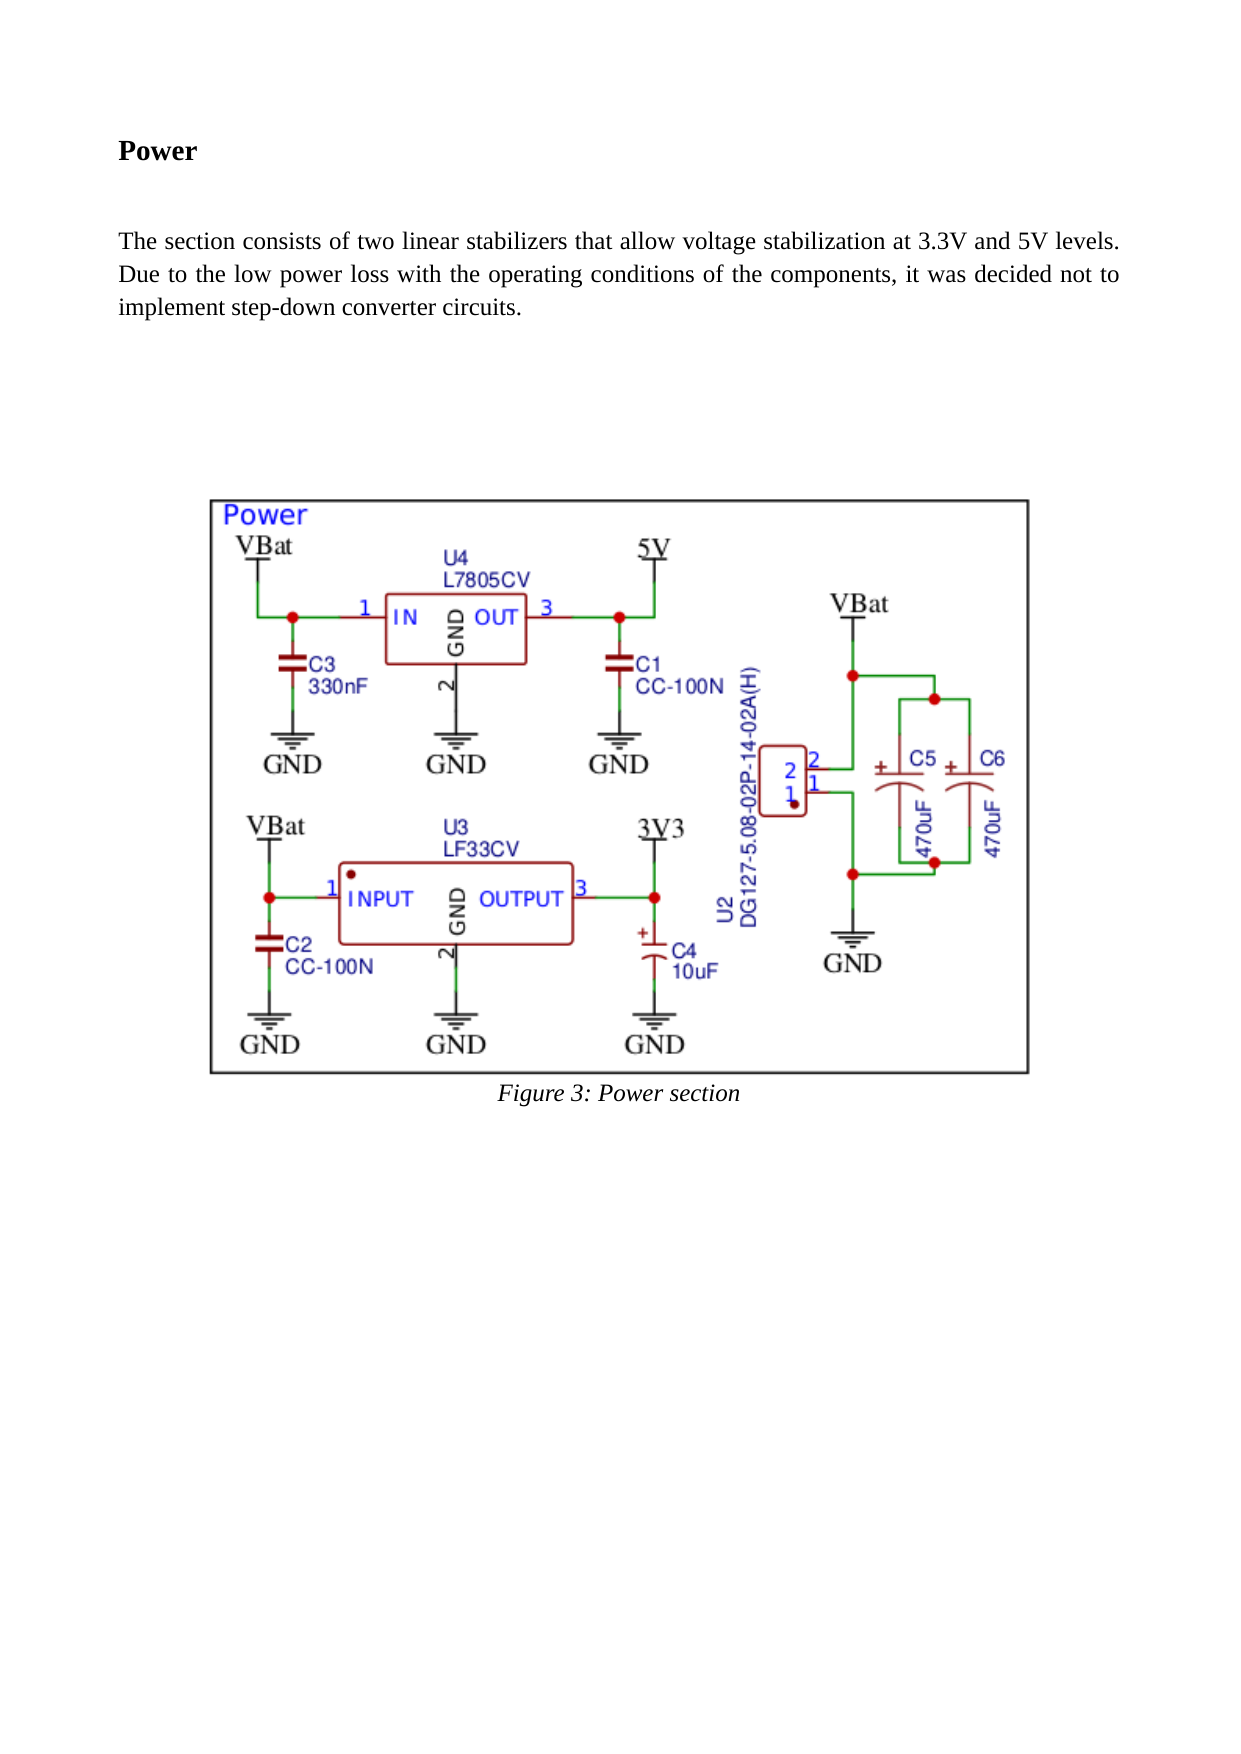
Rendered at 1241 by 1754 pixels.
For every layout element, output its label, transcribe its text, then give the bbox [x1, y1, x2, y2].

subtitle Power [118, 133, 1122, 166]
text Figure 3: Power section [208, 1079, 1033, 1107]
text The section consists of two linear stabilizers that allow voltage stabilization at 3.3V and 5V levels. Due to the low power loss with the operating conditions of the components, it was decided not to implement step-down converter circuits. [118, 226, 1122, 321]
picture [207, 495, 1033, 1079]
